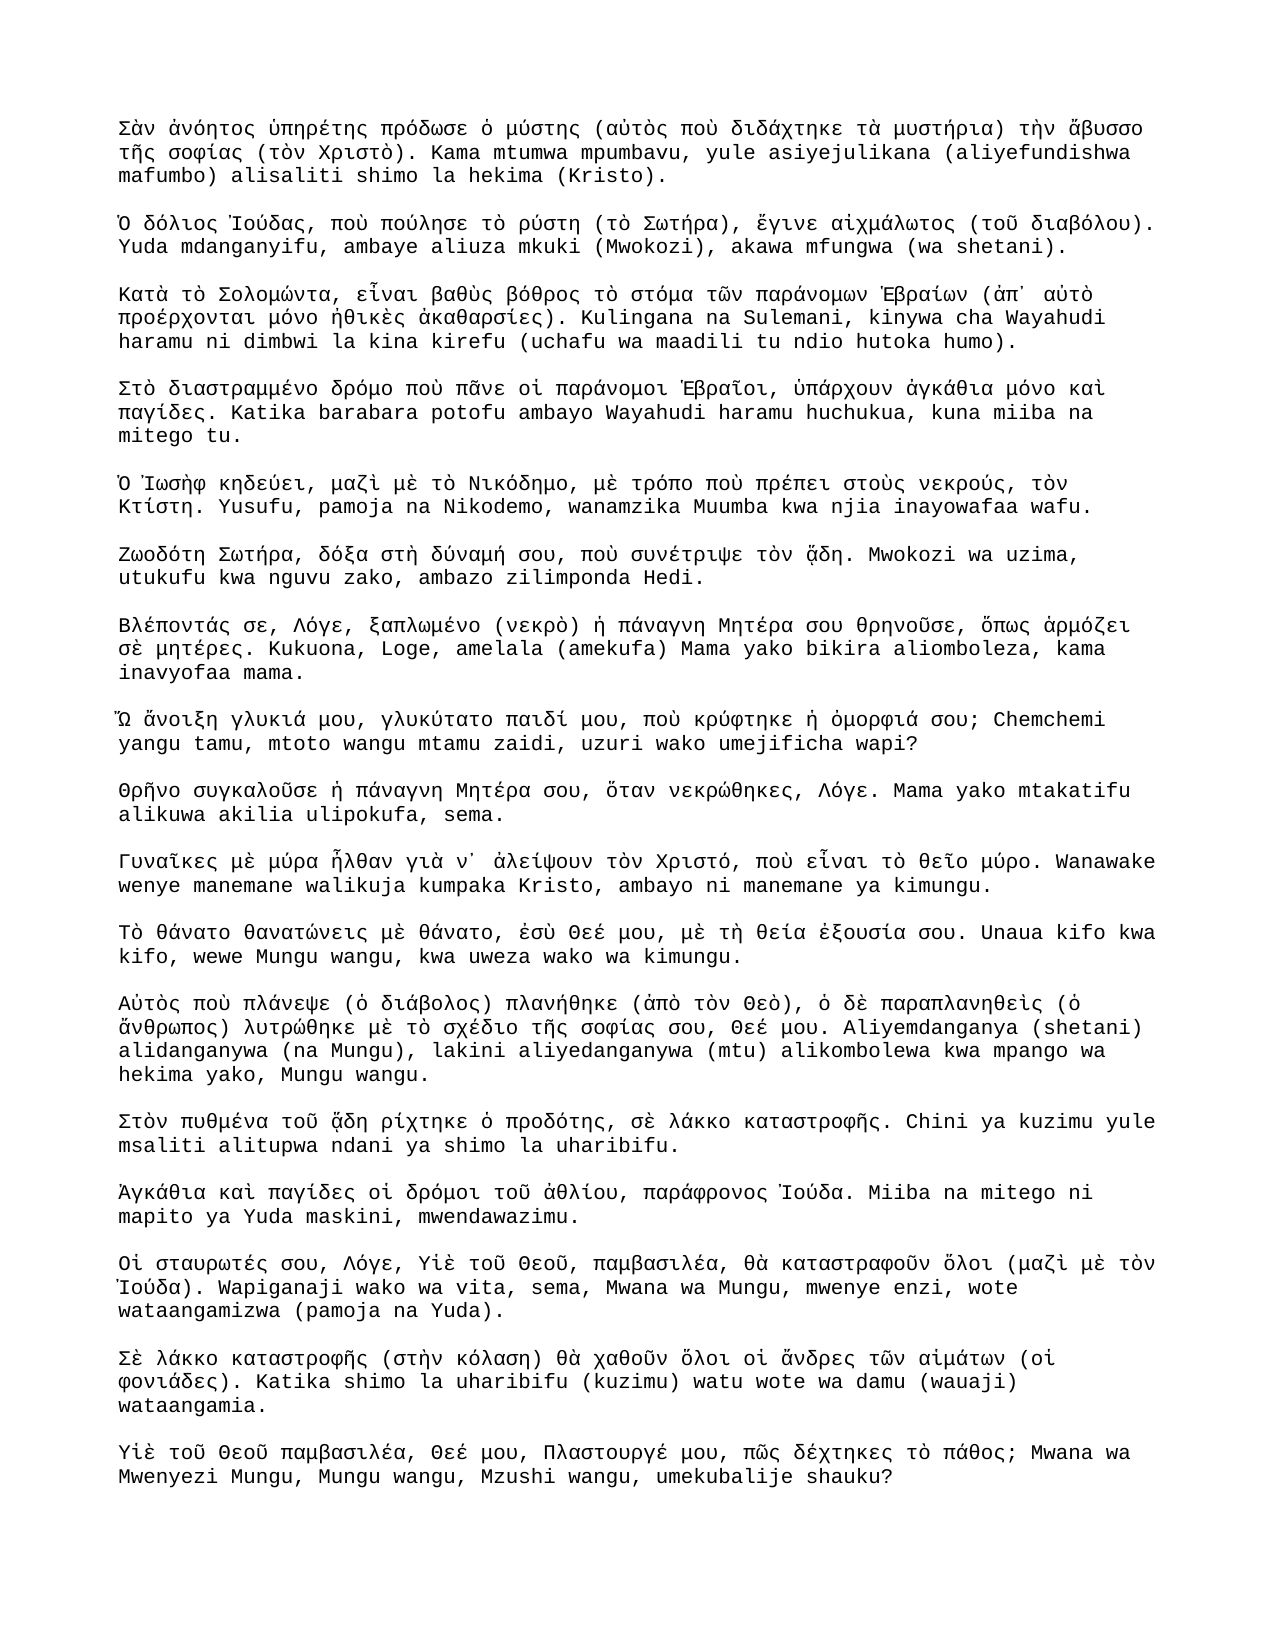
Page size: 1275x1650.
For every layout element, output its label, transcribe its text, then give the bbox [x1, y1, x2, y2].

text Ὤ ἄνοιξη γλυκιά μου, γλυκύτατο παιδί μου, ποὺ κρύφτηκε ἡ ὀμορφιά σου; Chemchemi yangu tamu, mtoto wangu mtamu zaidi, uzuri wako umejificha wapi? [118, 709, 1157, 757]
text Σὰν ἀνόητος ὑπηρέτης πρόδωσε ὁ μύστης (αὐτὸς ποὺ διδάχτηκε τὰ μυστήρια) τὴν ἄβυσσο τῆς σοφίας (τὸν Χριστὸ). Kama mtumwa mpumbavu, yule asiyejulikana (aliyefundishwa mafumbo) alisaliti shimo la hekima (Kristo). [118, 118, 1157, 189]
text Ἀγκάθια καὶ παγίδες οἱ δρόμοι τοῦ ἀθλίου, παράφρονος Ἰούδα. Miiba na mitego ni mapito ya Yuda maskini, mwendawazimu. [118, 1182, 1157, 1229]
text Γυναῖκες μὲ μύρα ἦλθαν γιὰ ν᾿ ἀλείψουν τὸν Χριστό, ποὺ εἶναι τὸ θεῖο μύρο. Wanawake wenye manemane walikuja kumpaka Kristo, ambayo ni manemane ya kimungu. [118, 851, 1157, 898]
text Βλέποντάς σε, Λόγε, ξαπλωμένο (νεκρὸ) ἡ πάναγνη Μητέρα σου θρηνοῦσε, ὅπως ἁρμόζει σὲ μητέρες. Kukuona, Loge, amelala (amekufa) Mama yako bikira aliomboleza, kama inavyofaa mama. [118, 615, 1157, 686]
text Κατὰ τὸ Σολομώντα, εἶναι βαθὺς βόθρος τὸ στόμα τῶν παράνομων Ἑβραίων (ἀπ᾿ αὐτὸ προέρχονται μόνο ἠθικὲς ἀκαθαρσίες). Kulingana na Sulemani, kinywa cha Wayahudi haramu ni dimbwi la kina kirefu (uchafu wa maadili tu ndio hutoka humo). [118, 284, 1157, 354]
text Αὐτὸς ποὺ πλάνεψε (ὁ διάβολος) πλανήθηκε (ἀπὸ τὸν Θεὸ), ὁ δὲ παραπλανηθεὶς (ὁ ἄνθρωπος) λυτρώθηκε μὲ τὸ σχέδιο τῆς σοφίας σου, Θεέ μου. Aliyemdanganya (shetani) alidanganywa (na Mungu), lakini aliyedanganywa (mtu) alikombolewa kwa mpango wa hekima yako, Mungu wangu. [118, 993, 1157, 1088]
text Στὸ διαστραμμένο δρόμο ποὺ πᾶνε οἱ παράνομοι Ἑβραῖοι, ὑπάρχουν ἀγκάθια μόνο καὶ παγίδες. Katika barabara potofu ambayo Wayahudi haramu huchukua, kuna miiba na mitego tu. [118, 378, 1157, 449]
text Ὁ δόλιος Ἰούδας, ποὺ πούλησε τὸ ρύστη (τὸ Σωτήρα), ἔγινε αἰχμάλωτος (τοῦ διαβόλου). Yuda mdanganyifu, ambaye aliuza mkuki (Mwokozi), akawa mfungwa (wa shetani). [118, 213, 1157, 260]
text Τὸ θάνατο θανατώνεις μὲ θάνατο, ἐσὺ Θεέ μου, μὲ τὴ θεία ἐξουσία σου. Unaua kifo kwa kifo, wewe Mungu wangu, kwa uweza wako wa kimungu. [118, 922, 1157, 969]
text Σὲ λάκκο καταστροφῆς (στὴν κόλαση) θὰ χαθοῦν ὅλοι οἱ ἄνδρες τῶν αἱμάτων (οἱ φονιάδες). Katika shimo la uharibifu (kuzimu) watu wote wa damu (wauaji) wataangamia. [118, 1348, 1157, 1419]
text Υἱὲ τοῦ Θεοῦ παμβασιλέα, Θεέ μου, Πλαστουργέ μου, πῶς δέχτηκες τὸ πάθος; Mwana wa Mwenyezi Mungu, Mungu wangu, Mzushi wangu, umekubalije shauku? [118, 1442, 1157, 1489]
text Οἱ σταυρωτές σου, Λόγε, Υἱὲ τοῦ Θεοῦ, παμβασιλέα, θὰ καταστραφοῦν ὅλοι (μαζὶ μὲ τὸν Ἰούδα). Wapiganaji wako wa vita, sema, Mwana wa Mungu, mwenye enzi, wote wataangamizwa (pamoja na Yuda). [118, 1253, 1157, 1324]
text Στὸν πυθμένα τοῦ ᾅδη ρίχτηκε ὁ προδότης, σὲ λάκκο καταστροφῆς. Chini ya kuzimu yule msaliti alitupwa ndani ya shimo la uharibifu. [118, 1111, 1157, 1158]
text Ὁ Ἰωσὴφ κηδεύει, μαζὶ μὲ τὸ Νικόδημο, μὲ τρόπο ποὺ πρέπει στοὺς νεκρούς, τὸν Κτίστη. Yusufu, pamoja na Nikodemo, wanamzika Muumba kwa njia inayowafaa wafu. [118, 473, 1157, 520]
text Θρῆνο συγκαλοῦσε ἡ πάναγνη Μητέρα σου, ὅταν νεκρώθηκες, Λόγε. Mama yako mtakatifu alikuwa akilia ulipokufa, sema. [118, 780, 1157, 827]
text Ζωοδότη Σωτήρα, δόξα στὴ δύναμή σου, ποὺ συνέτριψε τὸν ᾅδη. Mwokozi wa uzima, utukufu kwa nguvu zako, ambazo zilimponda Hedi. [118, 544, 1157, 591]
